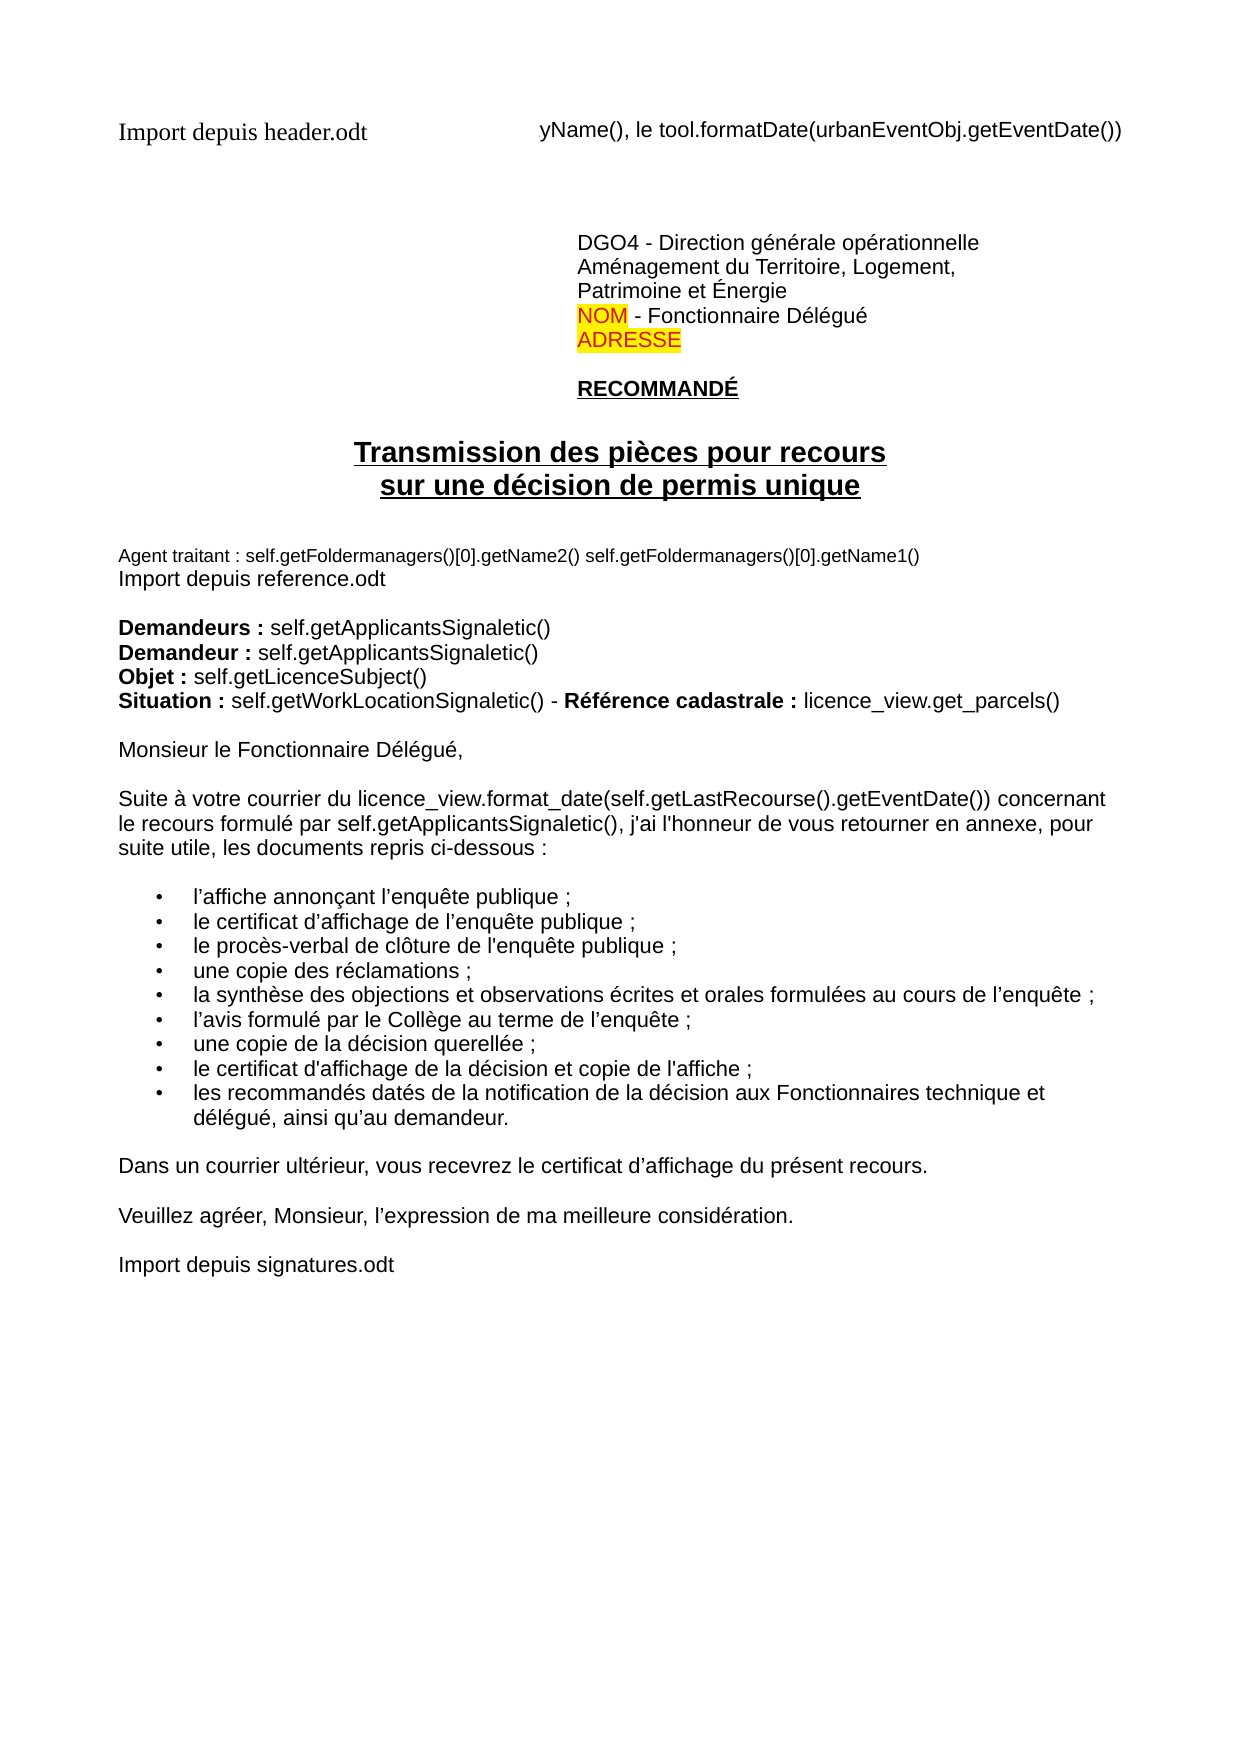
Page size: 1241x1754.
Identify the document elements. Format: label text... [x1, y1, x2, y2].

text Agent traitant : self.getFoldermanagers()[0].getName2() self.getFoldermanagers()[0].getName1() [118, 546, 1122, 567]
text Objet : self.getLicenceSubject() [118, 664, 1122, 689]
text ADRESSE [577, 328, 1028, 353]
title sur une décision de permis unique [118, 469, 1122, 502]
list le procès-verbal de clôture de l'enquête publique ; [156, 934, 1122, 958]
text Monsieur le Fonctionnaire Délégué, [118, 738, 1122, 762]
list le certificat d’affichage de l’enquête publique ; [156, 909, 1122, 934]
list une copie de la décision querellée ; [156, 1032, 1122, 1056]
text Import depuis reference.odt [118, 567, 1122, 591]
text Import depuis signatures.odt [118, 1253, 1122, 1277]
text Demandeurs : self.getApplicantsSignaletic() [118, 616, 1122, 640]
list l’avis formulé par le Collège au terme de l’enquête ; [156, 1007, 1122, 1032]
title Transmission des pièces pour recours [118, 436, 1122, 469]
list les recommandés datés de la notification de la décision aux Fonctionnaires technique et délégué, ainsi qu’au demandeur. [156, 1081, 1122, 1130]
list le certificat d'affichage de la décision et copie de l'affiche ; [156, 1056, 1122, 1081]
list l’affiche annonçant l’enquête publique ; [156, 885, 1122, 909]
text Veuillez agréer, Monsieur, l’expression de ma meilleure considération. [118, 1204, 1122, 1228]
text tool.getCityName(), le tool.formatDate(urbanEventObj.getEventDate()) [539, 118, 1122, 143]
text tool.getCityName(), le tool.formatDate(urbanEventObj.getEventDate()) [118, 146, 539, 427]
list la synthèse des objections et observations écrites et orales formulées au cours de l’enquête ; [156, 983, 1122, 1007]
text Demandeur : self.getApplicantsSignaletic() [118, 640, 1122, 664]
text Dans un courrier ultérieur, vous recevrez le certificat d’affichage du présent recours. [118, 1154, 974, 1179]
text Situation : self.getWorkLocationSignaletic() - Référence cadastrale : licence_view.get_parcels() [118, 689, 1122, 713]
title RECOMMANDÉ [577, 377, 1028, 402]
text Import depuis header.odt [118, 118, 539, 146]
text NOM - Fonctionnaire Délégué [577, 304, 1028, 328]
text Suite à votre courrier du licence_view.format_date(self.getLastRecourse().getEventDate()) concernant le recours formulé par self.getApplicantsSignaletic(), j'ai l'honneur de vous retourner en annexe, pour suite utile, les documents repris ci-dessous : [118, 787, 1122, 860]
text Aménagement du Territoire, Logement, Patrimoine et Énergie [577, 255, 1028, 304]
list une copie des réclamations ; [156, 958, 1122, 983]
text DGO4 - Direction générale opérationnelle [577, 230, 1028, 255]
